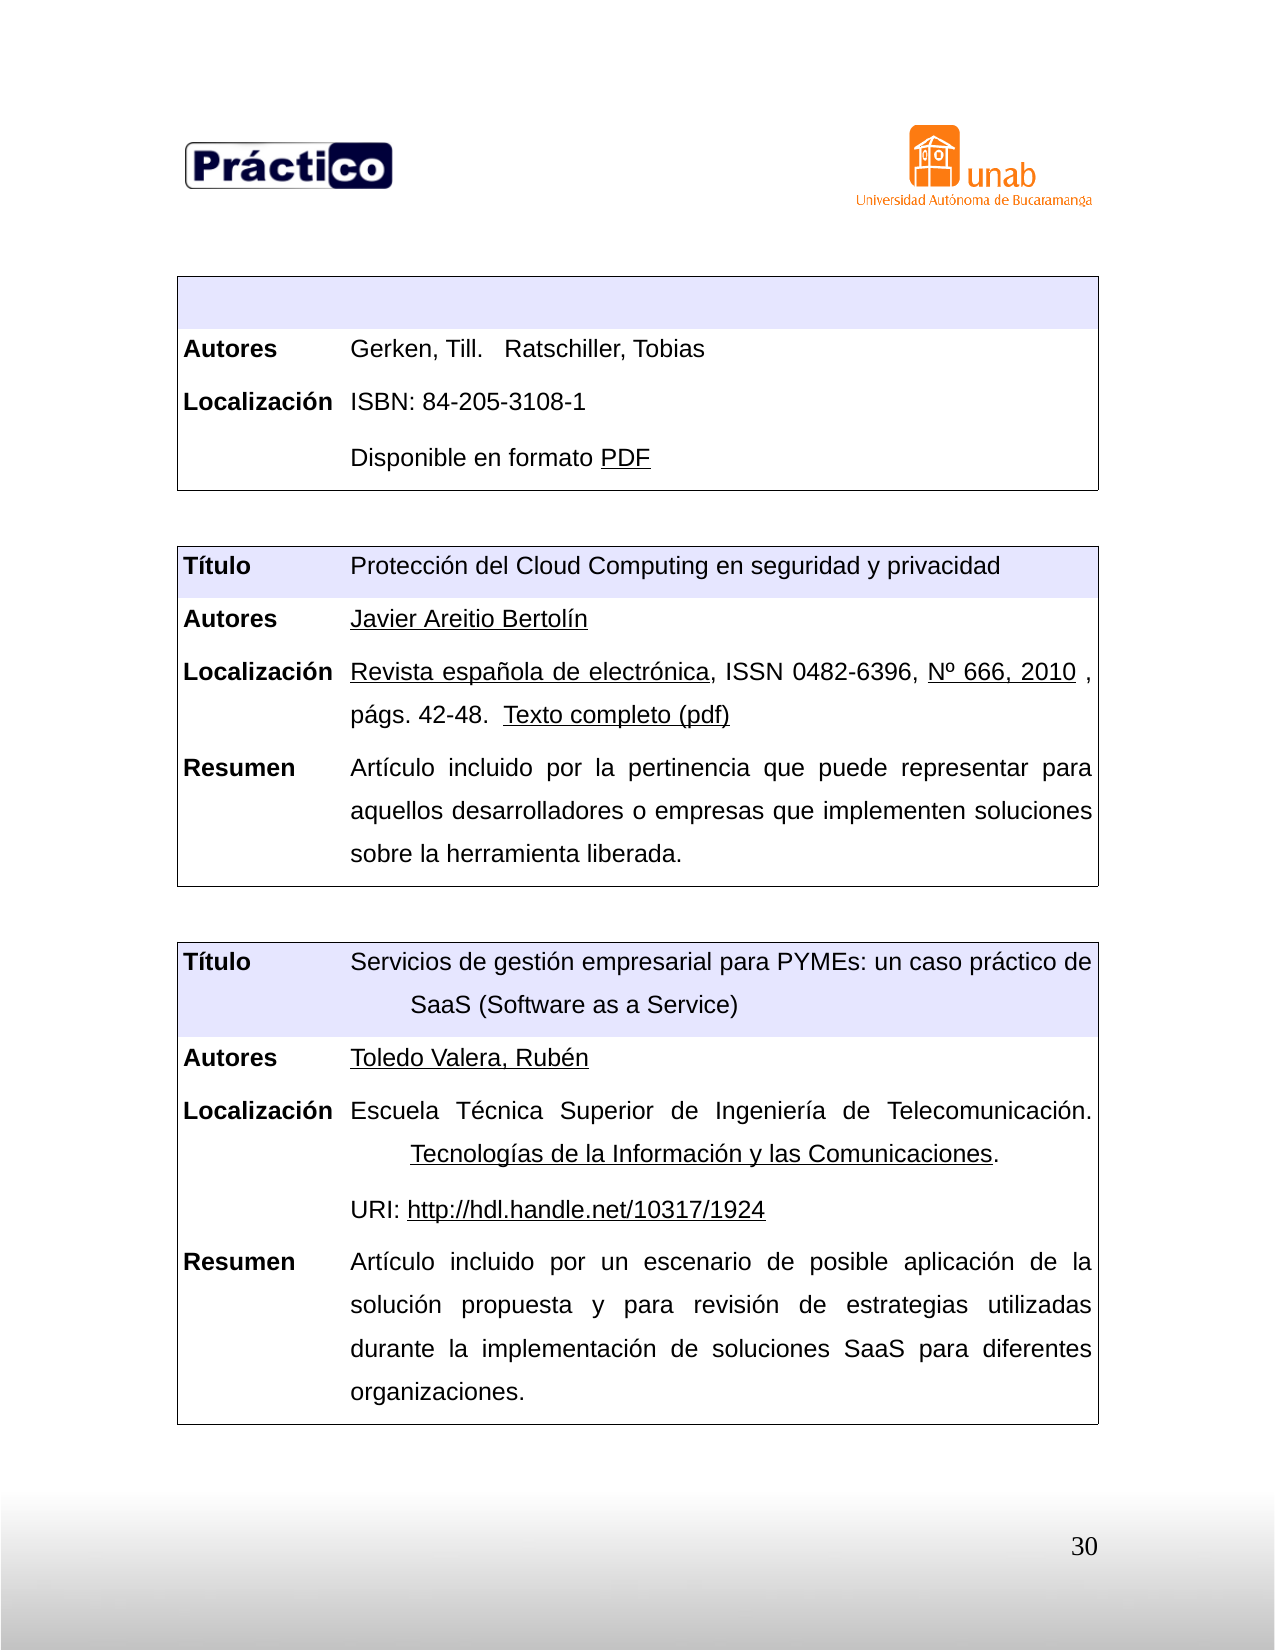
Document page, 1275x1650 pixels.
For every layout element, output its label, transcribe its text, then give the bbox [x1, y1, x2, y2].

table_cell ISBN: 84-205-3108-1 Disponible en formato PDF [344, 381, 1098, 490]
table_cell Autores [178, 329, 344, 381]
table_cell Autores [178, 598, 344, 651]
table_cell Localización [178, 381, 344, 490]
table_cell Autores [178, 1038, 344, 1090]
table_cell Artículo incluido por un escenario de posible aplicación de la solución propuesta y para revisión de estrategias utilizadas durante la implementación de soluciones SaaS para diferentes organizaciones. [344, 1242, 1098, 1424]
picture [182, 140, 395, 191]
table_cell Toledo Valera, Rubén [344, 1038, 1098, 1090]
table_cell Javier Areitio Bertolín [344, 598, 1098, 651]
table_cell Localización [178, 651, 344, 747]
table_header Título [178, 547, 344, 598]
picture [856, 125, 1092, 207]
table_cell Resumen [178, 1242, 344, 1424]
picture [0, 1472, 1275, 1650]
table_header Protección del Cloud Computing en seguridad y privacidad [344, 547, 1098, 598]
table_cell Localización [178, 1090, 344, 1242]
table_cell Artículo incluido por la pertinencia que puede representar para aquellos desarrolladores o empresas que implementen soluciones sobre la herramienta liberada. [344, 747, 1098, 886]
table_cell Resumen [178, 747, 344, 886]
table_cell Gerken, Till. Ratschiller, Tobias [344, 329, 1098, 381]
table_header [178, 277, 344, 329]
table_cell Escuela Técnica Superior de Ingeniería de Telecomunicación. Tecnologías de la Información y las Comunicaciones. URI: http://hdl.handle.net/10317/1924 [344, 1090, 1098, 1242]
table_header [344, 277, 1098, 329]
table_header Título [178, 943, 344, 1037]
table_cell Revista española de electrónica, ISSN 0482-6396, Nº 666, 2010 , págs. 42-48. Texto completo (pdf) [344, 651, 1098, 747]
table_header Servicios de gestión empresarial para PYMEs: un caso práctico de SaaS (Software as a Service) [344, 943, 1098, 1037]
